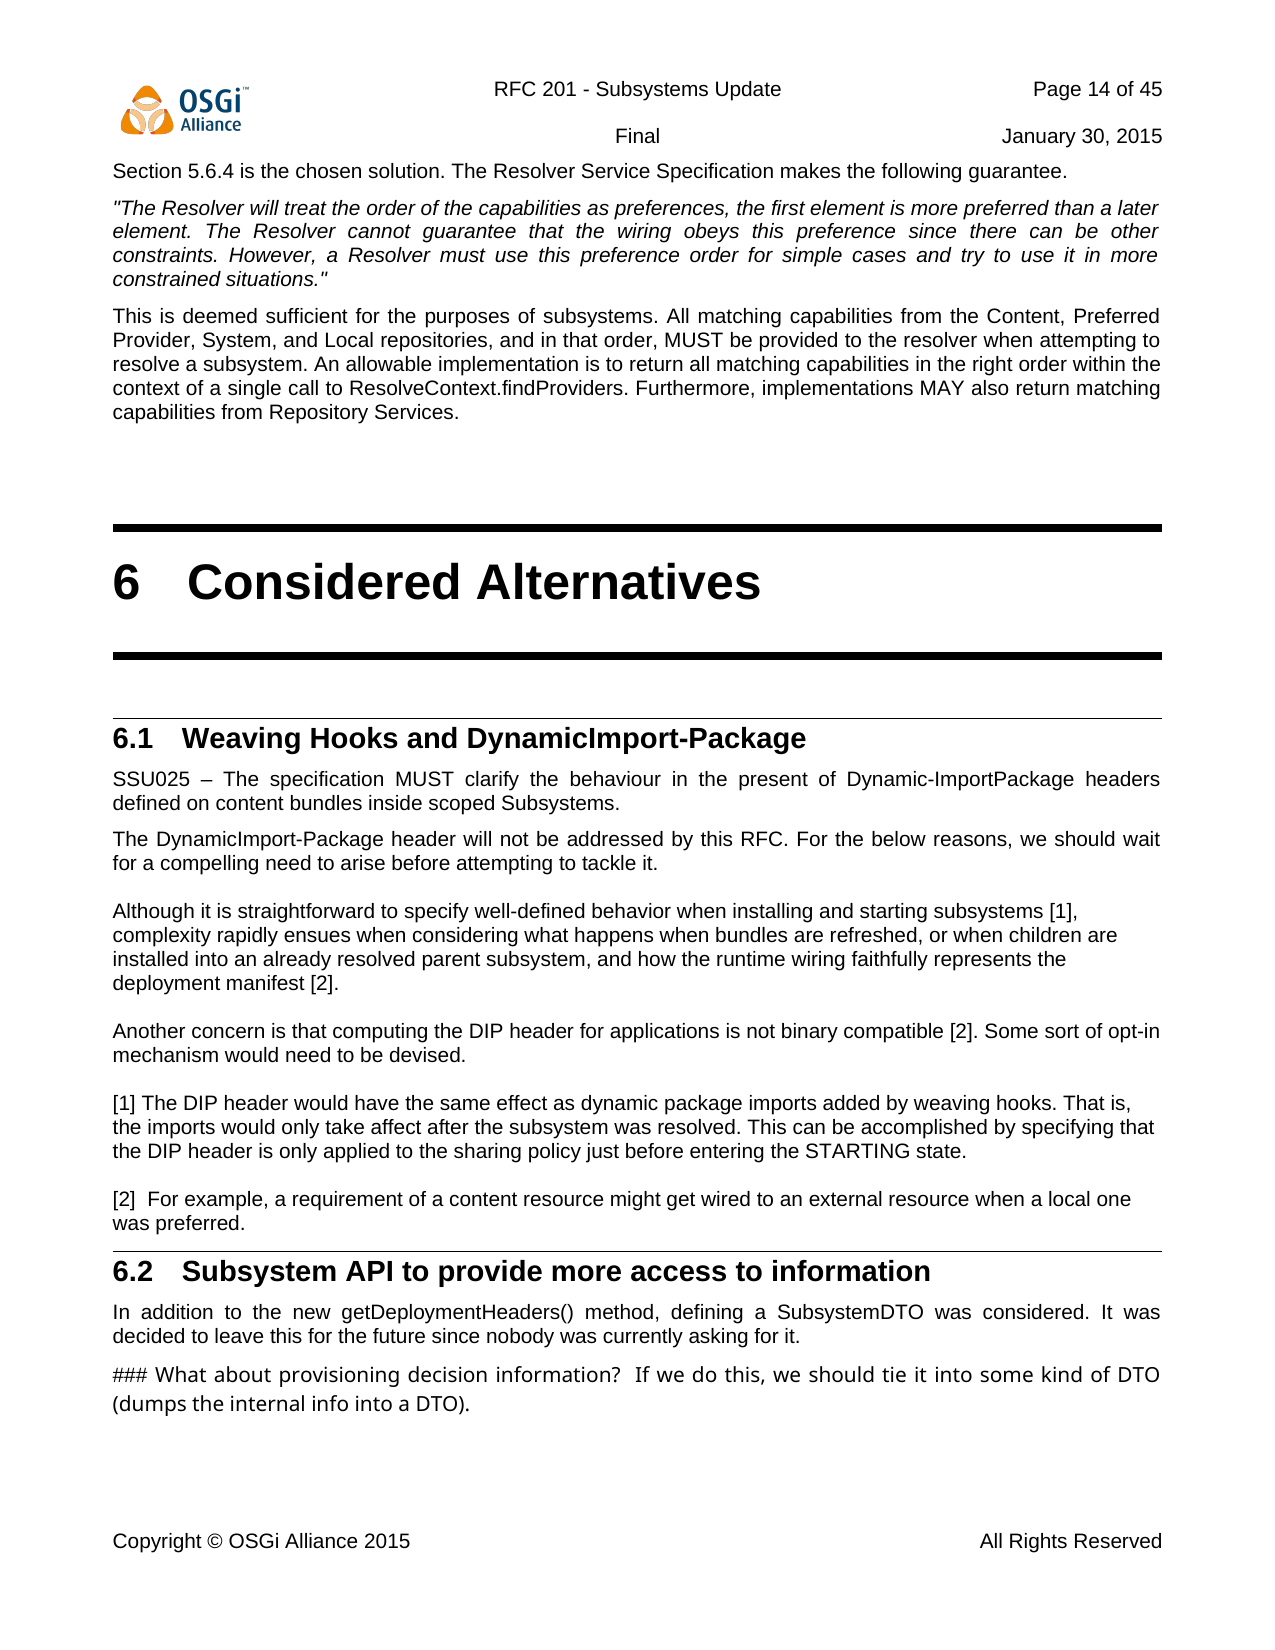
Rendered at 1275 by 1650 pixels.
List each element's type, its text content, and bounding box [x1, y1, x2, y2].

subtitle Considered Alternatives [112, 525, 1162, 660]
text "The Resolver will treat the order of the capabilities as preferences, the first element is more preferred than a later element. The Resolver cannot guarantee that the wiring obeys this preference since there can be other constraints. However, a Resolver must use this preference order for simple cases and try to use it in more constrained situations." [112, 195, 1162, 291]
text In addition to the new getDeploymentHeaders() method, defining a SubsystemDTO was considered. It was decided to leave this for the future since nobody was currently asking for it. [112, 1300, 1162, 1348]
subtitle Weaving Hooks and DynamicImport-Package [112, 719, 1162, 754]
text SSU025 – The specification MUST clarify the behaviour in the present of Dynamic-ImportPackage headers defined on content bundles inside scoped Subsystems. [112, 767, 1162, 814]
picture [113, 78, 257, 142]
text This is deemed sufficient for the purposes of subsystems. All matching capabilities from the Content, Preferred Provider, System, and Local repositories, and in that order, MUST be provided to the resolver when attempting to resolve a subsystem. An allowable implementation is to return all matching capabilities in the right order within the context of a single call to ResolveContext.findProviders. Furthermore, implementations MAY also return matching capabilities from Repository Services. [112, 304, 1162, 423]
text ### What about provisioning decision information? If we do this, we should tie it into some kind of DTO (dumps the internal info into a DTO). [112, 1361, 1162, 1417]
text The DynamicImport-Package header will not be addressed by this RFC. For the below reasons, we should wait for a compelling need to arise before attempting to tackle it. [112, 827, 1162, 875]
text Section 5.6.4 is the chosen solution. The Resolver Service Specification makes the following guarantee. [112, 159, 1162, 183]
text [2] For example, a requirement of a content resource might get wired to an external resource when a local one was preferred. [112, 1186, 1162, 1234]
subtitle Subsystem API to provide more access to information [112, 1252, 1162, 1288]
text Another concern is that computing the DIP header for applications is not binary compatible [2]. Some sort of opt-in mechanism would need to be devised. [112, 1019, 1162, 1067]
text Although it is straightforward to specify well-defined behavior when installing and starting subsystems [1], complexity rapidly ensues when considering what happens when bundles are refreshed, or when children are installed into an already resolved parent subsystem, and how the runtime wiring faithfully represents the deployment manifest [2]. [112, 899, 1162, 995]
text [1] The DIP header would have the same effect as dynamic package imports added by weaving hooks. That is, the imports would only take affect after the subsystem was resolved. This can be accomplished by specifying that the DIP header is only applied to the sharing policy just before entering the STARTING state. [112, 1091, 1162, 1162]
